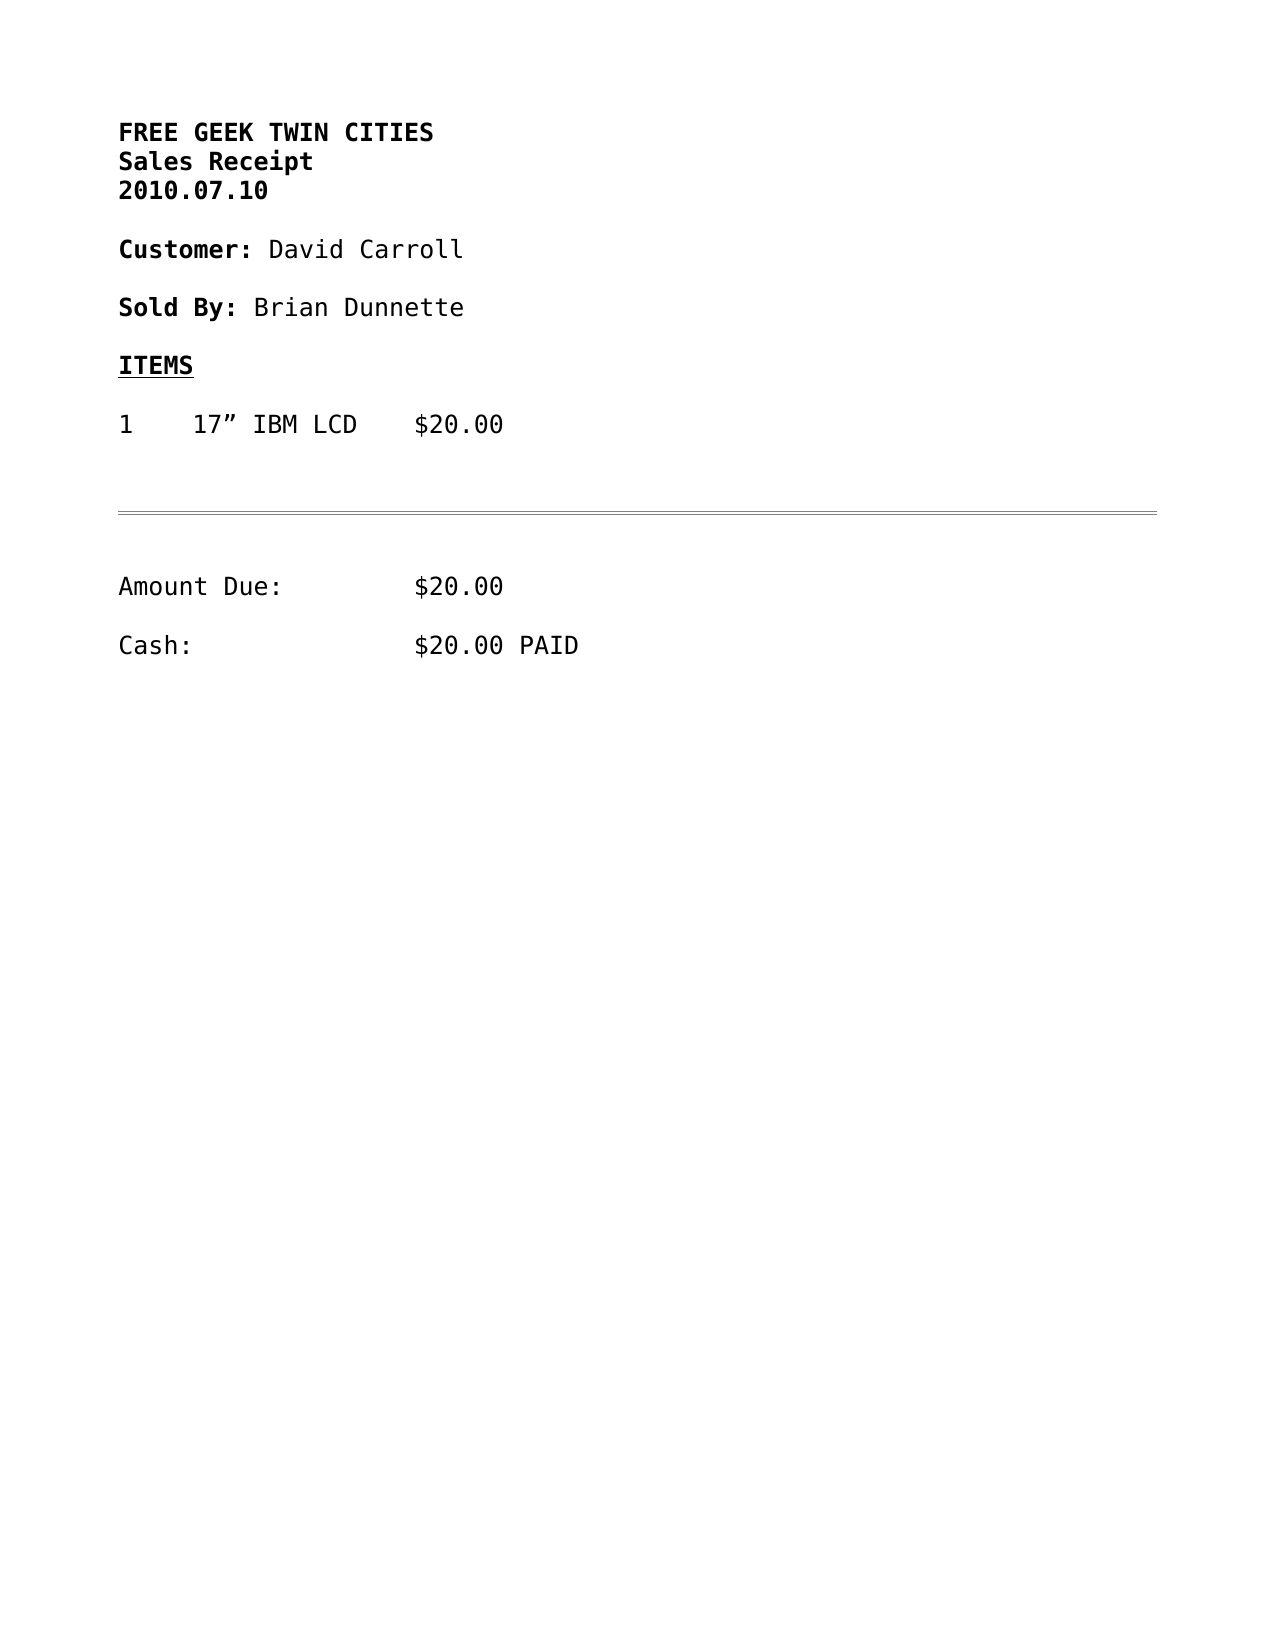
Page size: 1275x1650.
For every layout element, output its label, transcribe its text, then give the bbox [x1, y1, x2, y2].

text Customer: David Carroll [118, 235, 1157, 264]
text Sales Receipt [118, 147, 1157, 176]
text Sold By: Brian Dunnette [118, 293, 1157, 322]
text 1 17” IBM LCD $20.00 [118, 410, 1157, 439]
text ITEMS [118, 351, 1157, 381]
text FREE GEEK TWIN CITIES [118, 118, 1157, 147]
text Amount Due: $20.00 [118, 573, 1157, 602]
text 2010.07.10 [118, 176, 1157, 206]
text Cash: $20.00 PAID [118, 631, 1157, 660]
